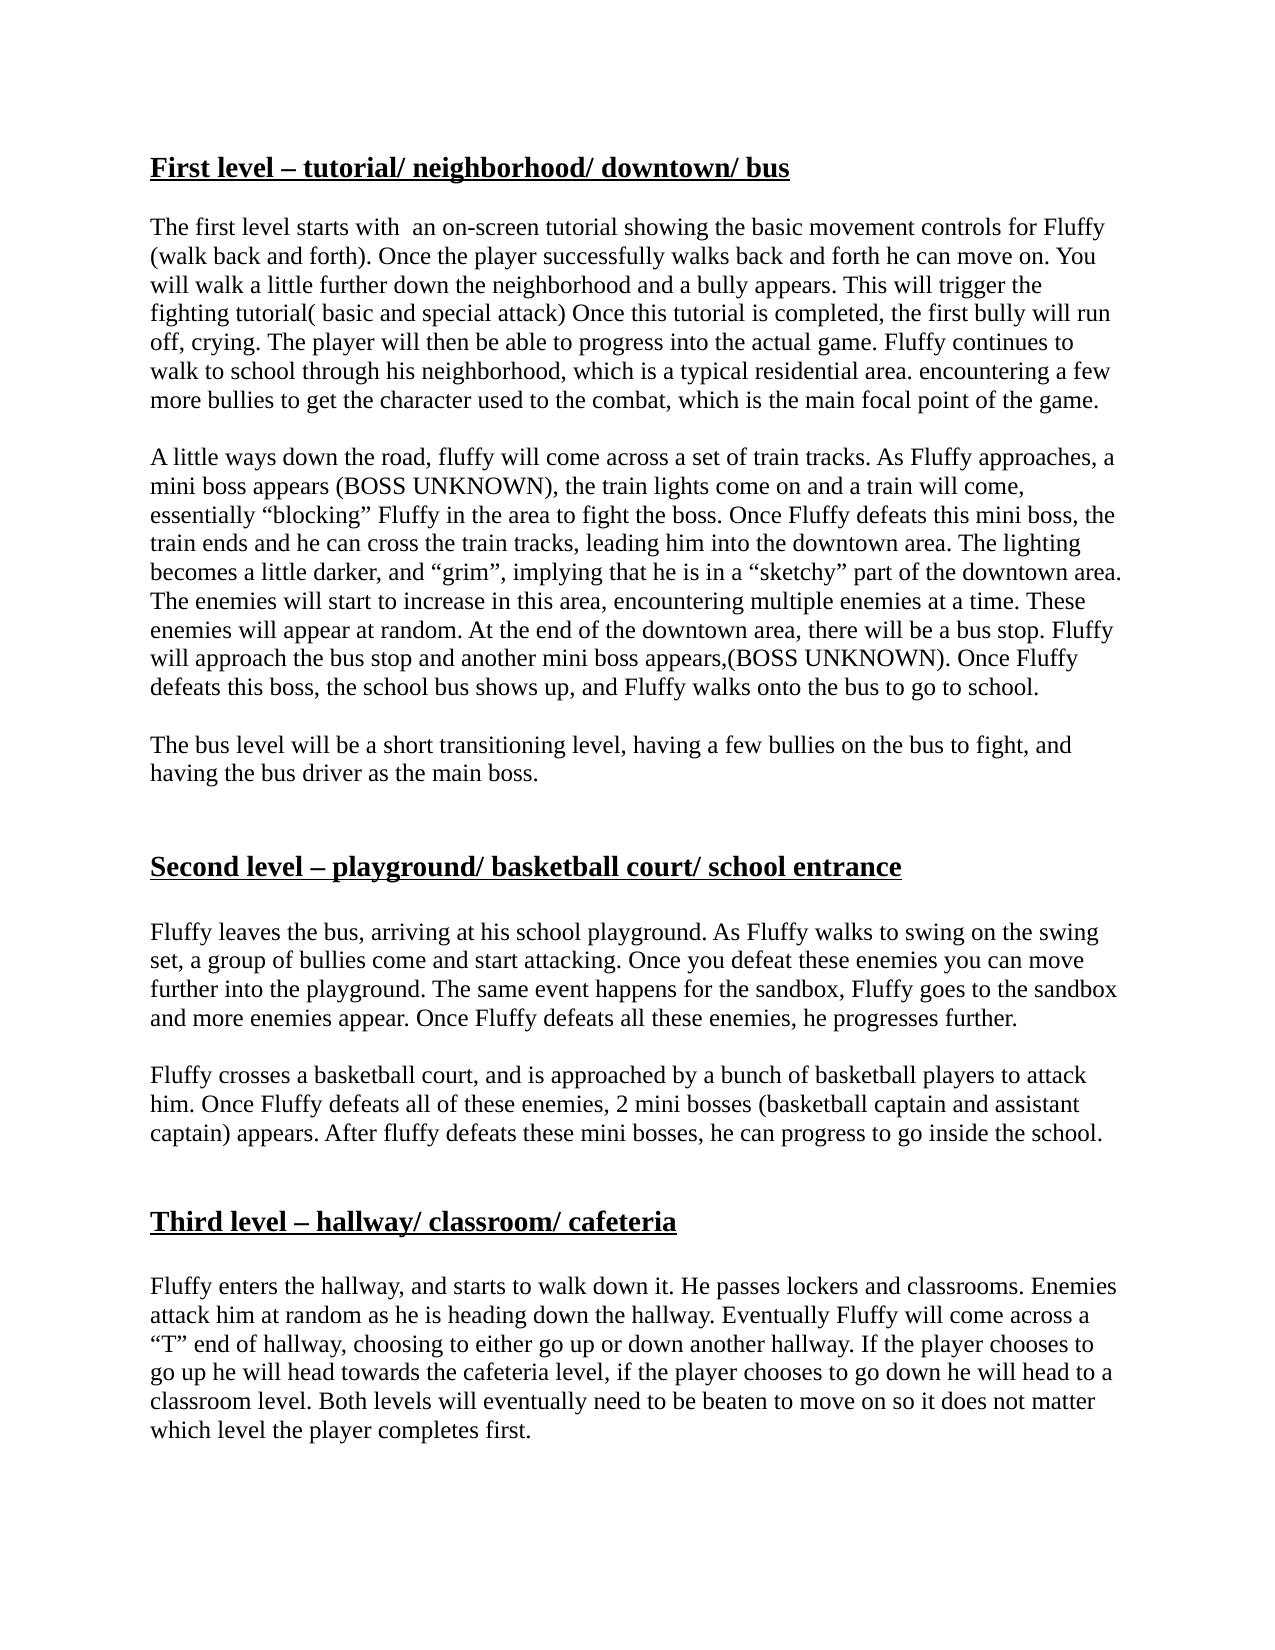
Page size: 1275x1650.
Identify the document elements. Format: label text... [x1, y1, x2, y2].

text Fluffy leaves the bus, arriving at his school playground. As Fluffy walks to swing on the swing set, a group of bullies come and start attacking. Once you defeat these enemies you can move further into the playground. The same event happens for the sandbox, Fluffy goes to the sandbox and more enemies appear. Once Fluffy defeats all these enemies, he progresses further. [150, 917, 1125, 1032]
text Fluffy crosses a basketball court, and is approached by a bunch of basketball players to attack him. Once Fluffy defeats all of these enemies, 2 mini bosses (basketball captain and assistant captain) appears. After fluffy defeats these mini bosses, he can progress to go inside the school. [150, 1060, 1125, 1147]
text The bus level will be a short transitioning level, having a few bullies on the bus to fight, and having the bus driver as the main boss. [150, 730, 1125, 787]
text Fluffy enters the hallway, and starts to walk down it. He passes lockers and classrooms. Enemies attack him at random as he is heading down the hallway. Eventually Fluffy will come across a “T” end of hallway, choosing to either go up or down another hallway. If the player chooses to go up he will head towards the cafeteria level, if the player chooses to go down he will head to a classroom level. Both levels will eventually need to be beaten to move on so it does not matter which level the player completes first. [150, 1271, 1125, 1444]
text The first level starts with an on-screen tutorial showing the basic movement controls for Fluffy (walk back and forth). Once the player successfully walks back and forth he can move on. You will walk a little further down the neighborhood and a bully appears. This will trigger the fighting tutorial( basic and special attack) Once this tutorial is completed, the first bully will run off, crying. The player will then be able to progress into the actual game. Fluffy continues to walk to school through his neighborhood, which is a typical residential area. encountering a few more bullies to get the character used to the combat, which is the main focal point of the game. [150, 212, 1125, 413]
text Second level – playground/ basketball court/ school entrance [150, 849, 1125, 883]
text Third level – hallway/ classroom/ cafeteria [150, 1204, 1125, 1238]
text First level – tutorial/ neighborhood/ downtown/ bus [150, 150, 1125, 183]
text A little ways down the road, fluffy will come across a set of train tracks. As Fluffy approaches, a mini boss appears (BOSS UNKNOWN), the train lights come on and a train will come, essentially “blocking” Fluffy in the area to fight the boss. Once Fluffy defeats this mini boss, the train ends and he can cross the train tracks, leading him into the downtown area. The lighting becomes a little darker, and “grim”, implying that he is in a “sketchy” part of the downtown area. The enemies will start to increase in this area, encountering multiple enemies at a time. These enemies will appear at random. At the end of the downtown area, there will be a bus stop. Fluffy will approach the bus stop and another mini boss appears,(BOSS UNKNOWN). Once Fluffy defeats this boss, the school bus shows up, and Fluffy walks onto the bus to go to school. [150, 442, 1125, 701]
